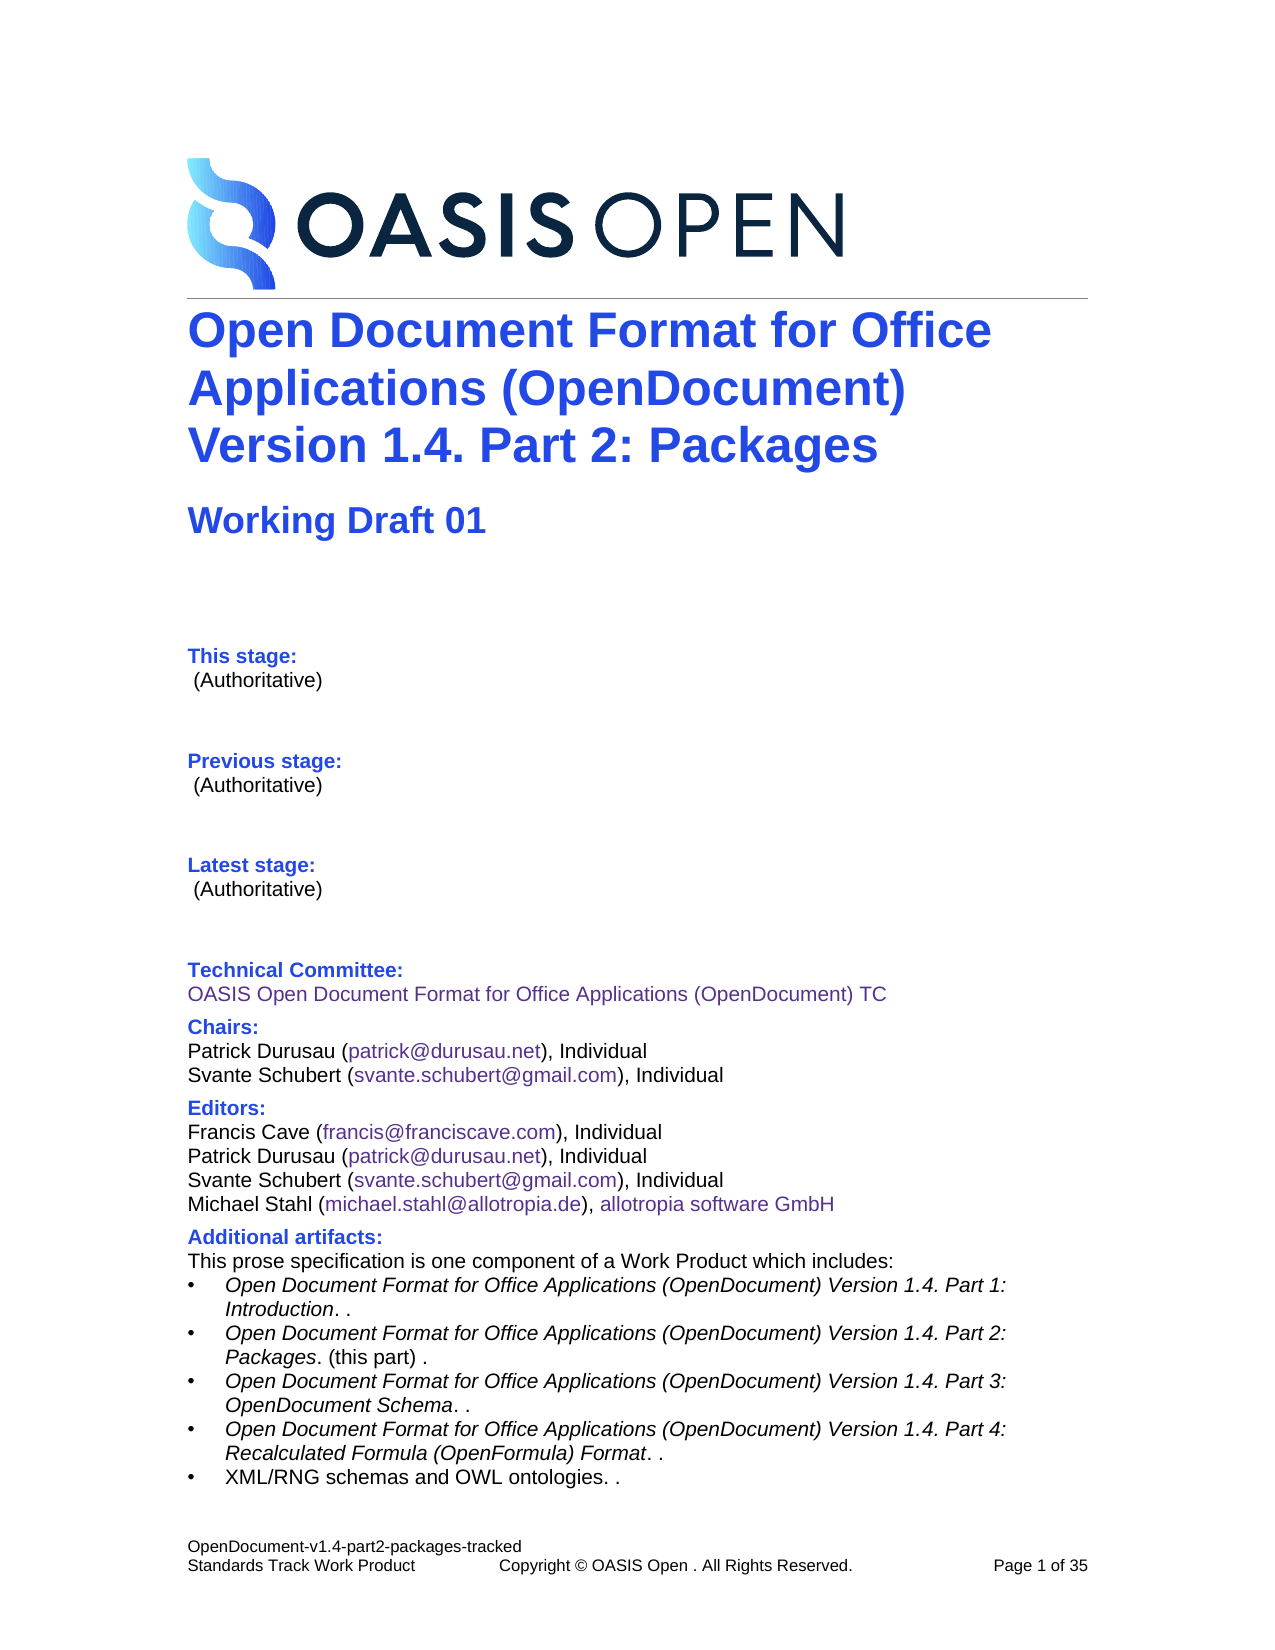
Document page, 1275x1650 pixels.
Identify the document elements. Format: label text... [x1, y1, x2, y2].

title (Authoritative) [187, 772, 1088, 796]
list Open Document Format for Office Applications (OpenDocument) Version 1.4. Part 3: OpenDocument Schema. . [187, 1368, 1088, 1416]
list Open Document Format for Office Applications (OpenDocument) Version 1.4. Part 4: Recalculated Formula (OpenFormula) Format. . [187, 1416, 1088, 1464]
title Francis Cave (francis@franciscave.com), Individual [187, 1120, 1088, 1144]
title Chairs: [187, 1015, 1088, 1039]
title Open Document Format for Office Applications (OpenDocument) Version 1.4. Part 2: Packages [187, 299, 1088, 473]
title Michael Stahl (michael.stahl@allotropia.de), allotropia software GmbH [187, 1192, 1088, 1216]
title Patrick Durusau (patrick@durusau.net), Individual [187, 1039, 1088, 1063]
title Editors: [187, 1096, 1088, 1120]
title This prose specification is one component of a Work Product which includes: [187, 1248, 1088, 1272]
list XML/RNG schemas and OWL ontologies. . [187, 1464, 1088, 1488]
title Latest stage: [187, 853, 1088, 877]
title (Authoritative) [187, 668, 1088, 692]
subtitle Working Draft 01 [187, 495, 1088, 542]
title Svante Schubert (svante.schubert@gmail.com), Individual [187, 1063, 1088, 1087]
title Previous stage: [187, 748, 1088, 772]
title OASIS Open Document Format for Office Applications (OpenDocument) TC [187, 982, 1088, 1006]
title Svante Schubert (svante.schubert@gmail.com), Individual [187, 1168, 1088, 1192]
title Additional artifacts: [187, 1224, 1088, 1248]
list Open Document Format for Office Applications (OpenDocument) Version 1.4. Part 1: Introduction. . [187, 1272, 1088, 1320]
title Patrick Durusau (patrick@durusau.net), Individual [187, 1144, 1088, 1168]
list Open Document Format for Office Applications (OpenDocument) Version 1.4. Part 2: Packages. (this part) . [187, 1320, 1088, 1368]
title Technical Committee: [187, 958, 1088, 982]
title This stage: [187, 644, 1088, 668]
title (Authoritative) [187, 877, 1088, 901]
